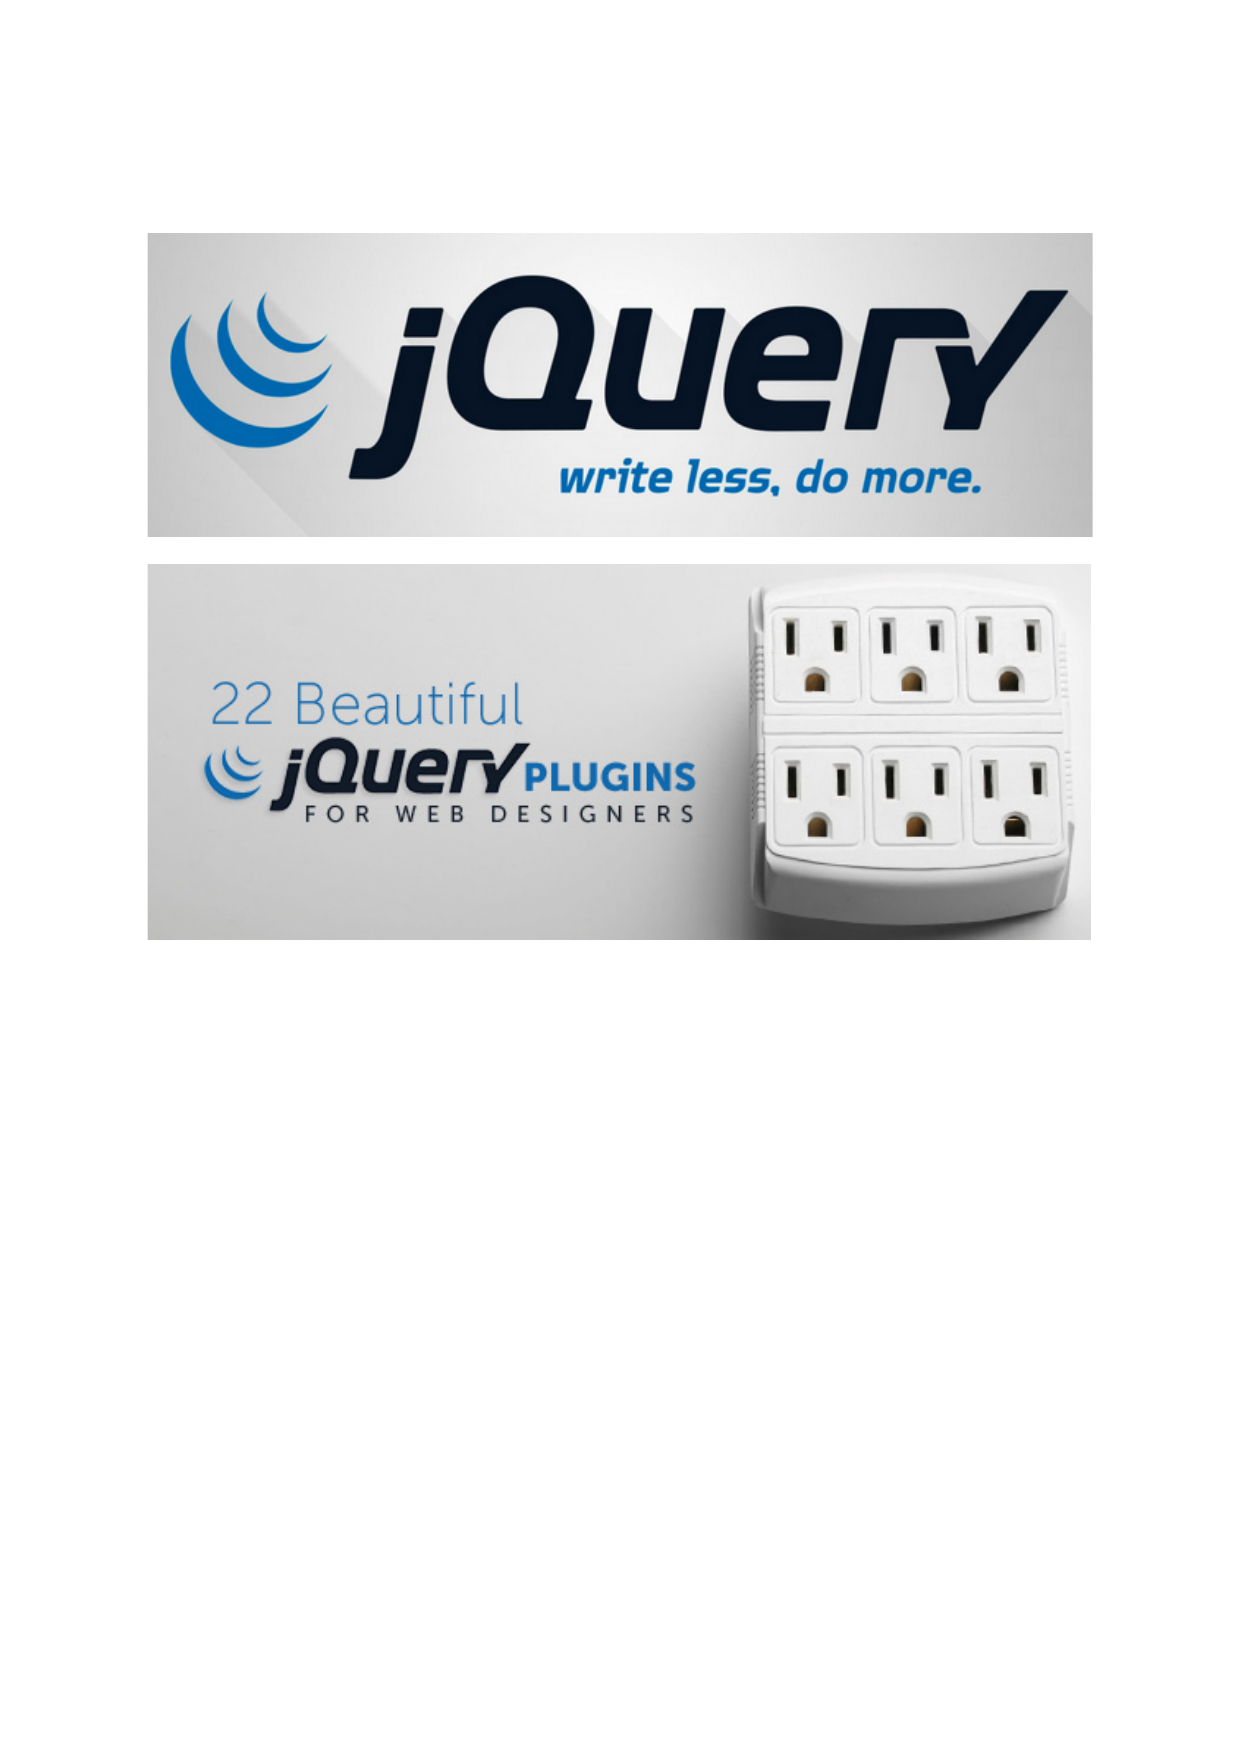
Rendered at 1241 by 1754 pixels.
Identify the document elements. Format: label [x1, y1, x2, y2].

picture [147, 564, 1091, 940]
picture [147, 233, 1093, 537]
